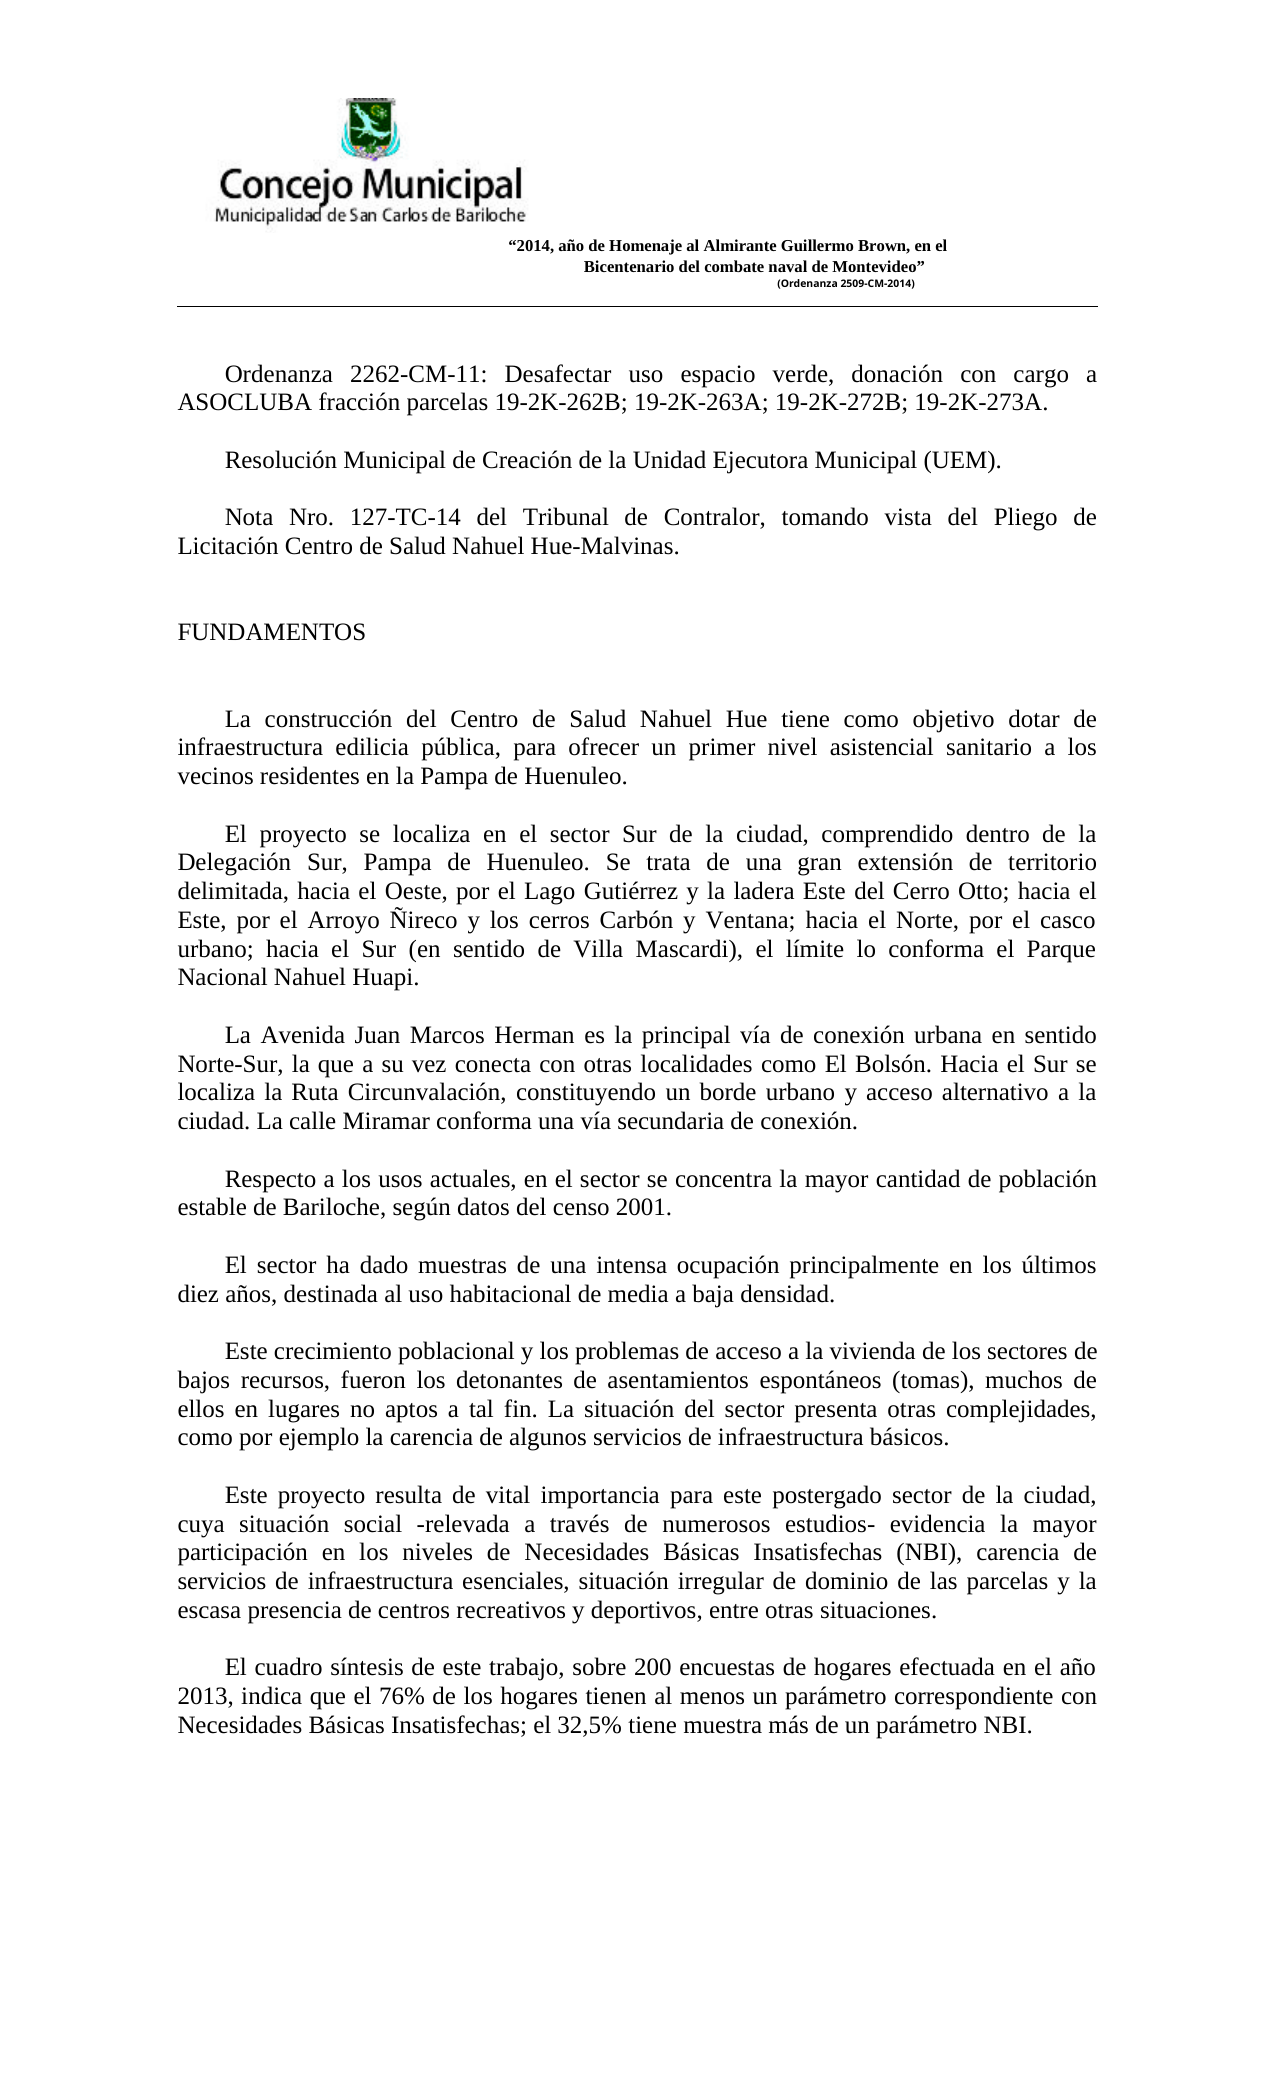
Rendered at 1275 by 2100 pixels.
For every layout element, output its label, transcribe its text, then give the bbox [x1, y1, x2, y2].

text La construcción del Centro de Salud Nahuel Hue tiene como objetivo dotar de infraestructura edilicia pública, para ofrecer un primer nivel asistencial sanitario a los vecinos residentes en la Pampa de Huenuleo. [177, 704, 1098, 790]
text El proyecto se localiza en el sector Sur de la ciudad, comprendido dentro de la Delegación Sur, Pampa de Huenuleo. Se trata de una gran extensión de territorio delimitada, hacia el Oeste, por el Lago Gutiérrez y la ladera Este del Cerro Otto; hacia el Este, por el Arroyo Ñireco y los cerros Carbón y Ventana; hacia el Norte, por el casco urbano; hacia el Sur (en sentido de Villa Mascardi), el límite lo conforma el Parque Nacional Nahuel Huapi. [177, 819, 1098, 991]
text Ordenanza 2262-CM-11: Desafectar uso espacio verde, donación con cargo a ASOCLUBA fracción parcelas 19-2K-262B; 19-2K-263A; 19-2K-272B; 19-2K-273A. [177, 359, 1098, 416]
text FUNDAMENTOS [177, 617, 1098, 646]
text El cuadro síntesis de este trabajo, sobre 200 encuestas de hogares efectuada en el año 2013, indica que el 76% de los hogares tienen al menos un parámetro correspondiente con Necesidades Básicas Insatisfechas; el 32,5% tiene muestra más de un parámetro NBI. [177, 1652, 1098, 1739]
text El sector ha dado muestras de una intensa ocupación principalmente en los últimos diez años, destinada al uso habitacional de media a baja densidad. [177, 1250, 1098, 1307]
picture [194, 98, 554, 234]
text Nota Nro. 127-TC-14 del Tribunal de Contralor, tomando vista del Pliego de Licitación Centro de Salud Nahuel Hue-Malvinas. [177, 502, 1098, 560]
text La Avenida Juan Marcos Herman es la principal vía de conexión urbana en sentido Norte-Sur, la que a su vez conecta con otras localidades como El Bolsón. Hacia el Sur se localiza la Ruta Circunvalación, constituyendo un borde urbano y acceso alternativo a la ciudad. La calle Miramar conforma una vía secundaria de conexión. [177, 1020, 1098, 1135]
text Este proyecto resulta de vital importancia para este postergado sector de la ciudad, cuya situación social -relevada a través de numerosos estudios- evidencia la mayor participación en los niveles de Necesidades Básicas Insatisfechas (NBI), carencia de servicios de infraestructura esenciales, situación irregular de dominio de las parcelas y la escasa presencia de centros recreativos y deportivos, entre otras situaciones. [177, 1480, 1098, 1624]
text Resolución Municipal de Creación de la Unidad Ejecutora Municipal (UEM). [177, 445, 1098, 474]
text Respecto a los usos actuales, en el sector se concentra la mayor cantidad de población estable de Bariloche, según datos del censo 2001. [177, 1164, 1098, 1221]
text Este crecimiento poblacional y los problemas de acceso a la vivienda de los sectores de bajos recursos, fueron los detonantes de asentamientos espontáneos (tomas), muchos de ellos en lugares no aptos a tal fin. La situación del sector presenta otras complejidades, como por ejemplo la carencia de algunos servicios de infraestructura básicos. [177, 1336, 1098, 1451]
